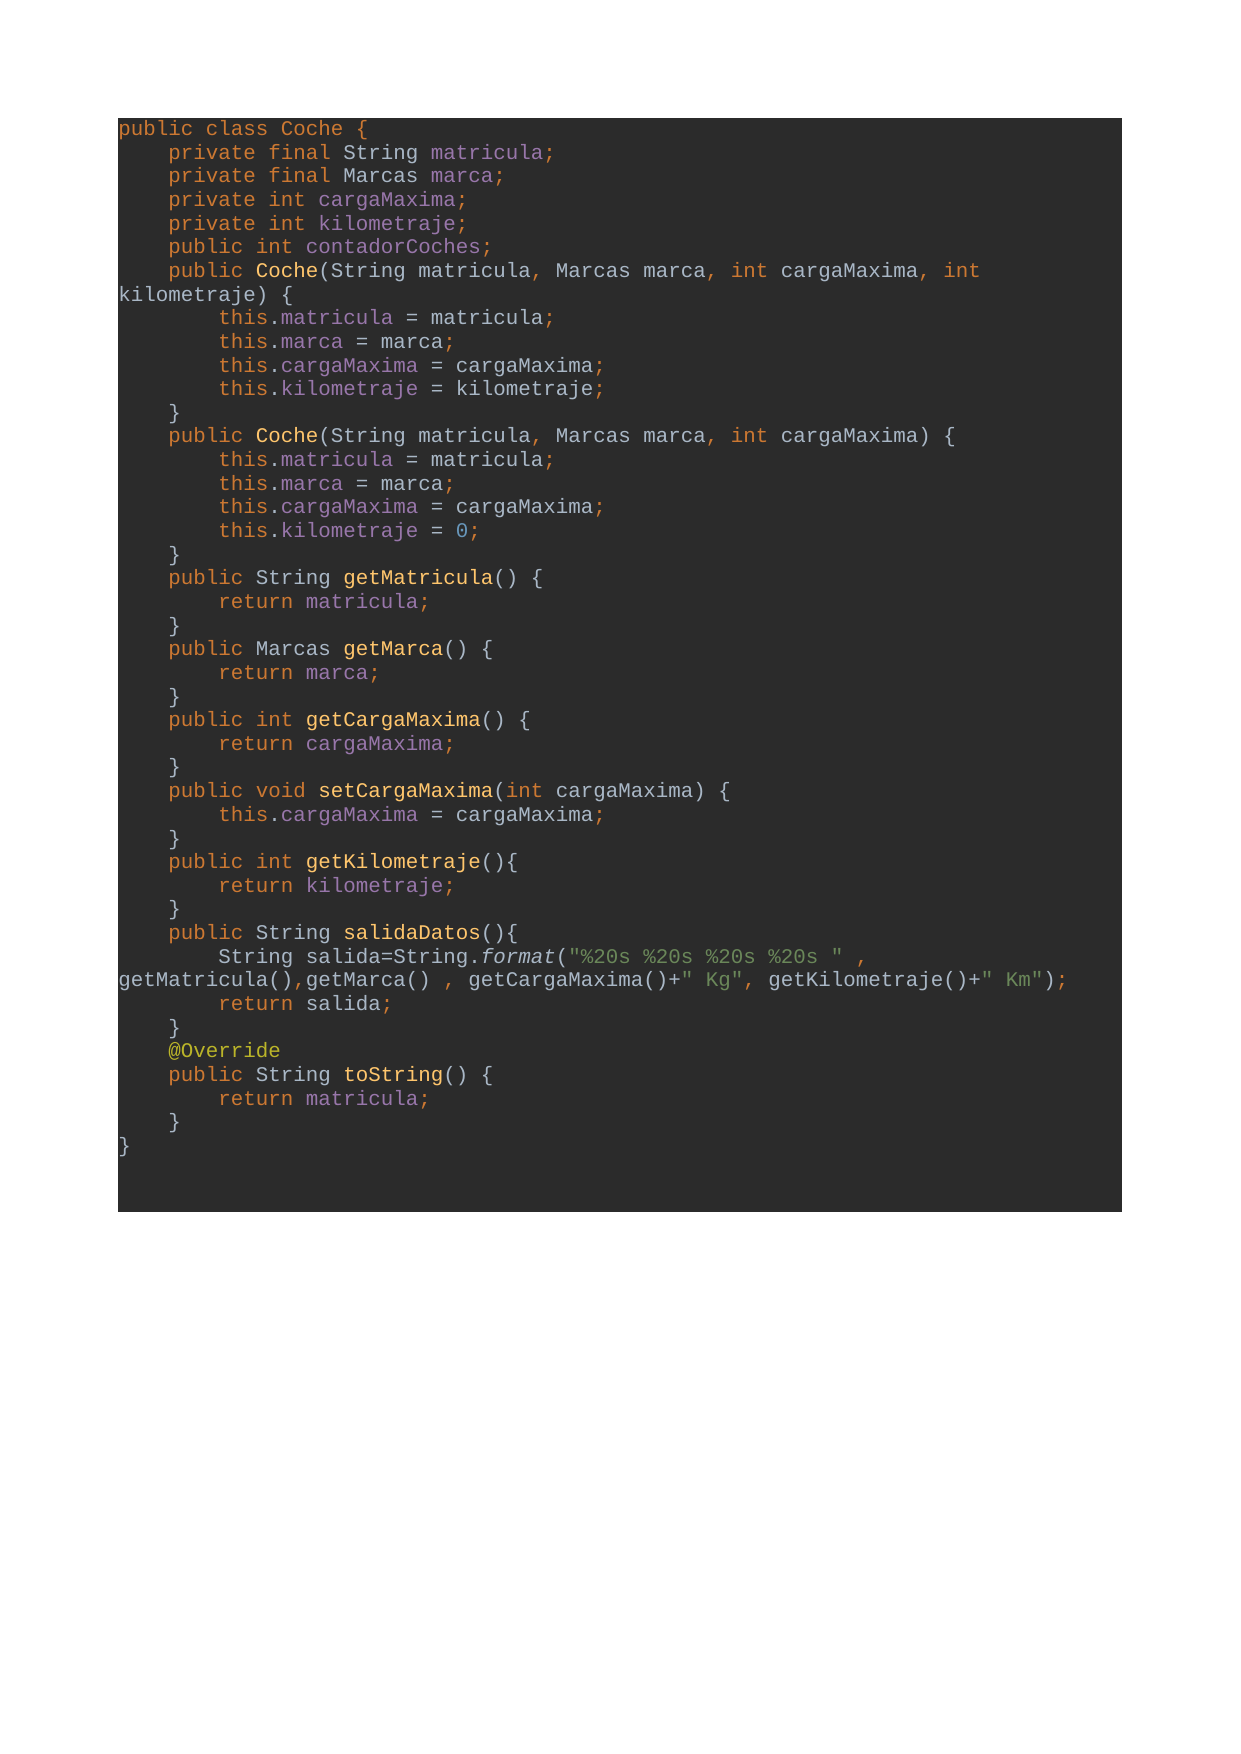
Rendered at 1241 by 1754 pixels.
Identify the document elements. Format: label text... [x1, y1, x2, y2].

text private final Marcas marca; [118, 165, 1122, 189]
text } [118, 544, 1122, 567]
text @Override [118, 1040, 1122, 1064]
text String salida=String.format("%20s %20s %20s %20s " , getMatricula(),getMarca() , getCargaMaxima()+" Kg", getKilometraje()+" Km"); [118, 946, 1122, 993]
text this.marca = marca; [118, 473, 1122, 496]
text this.matricula = matricula; [118, 307, 1122, 331]
text public int getKilometraje(){ [118, 851, 1122, 875]
text } [118, 827, 1122, 851]
text public Marcas getMarca() { [118, 638, 1122, 662]
text } [118, 615, 1122, 638]
text private int kilometraje; [118, 213, 1122, 236]
text this.kilometraje = 0; [118, 520, 1122, 544]
text this.kilometraje = kilometraje; [118, 378, 1122, 402]
text this.matricula = matricula; [118, 449, 1122, 473]
text private final String matricula; [118, 142, 1122, 165]
text private int cargaMaxima; [118, 189, 1122, 213]
text return matricula; [118, 591, 1122, 615]
text } [118, 1135, 1122, 1158]
text this.cargaMaxima = cargaMaxima; [118, 354, 1122, 378]
text public String getMatricula() { [118, 567, 1122, 591]
text this.cargaMaxima = cargaMaxima; [118, 804, 1122, 827]
text public void setCargaMaxima(int cargaMaxima) { [118, 780, 1122, 804]
text public int getCargaMaxima() { [118, 709, 1122, 733]
text } [118, 402, 1122, 426]
text return salida; [118, 993, 1122, 1017]
text public int contadorCoches; [118, 236, 1122, 260]
text return matricula; [118, 1088, 1122, 1111]
text } [118, 757, 1122, 780]
text this.cargaMaxima = cargaMaxima; [118, 496, 1122, 520]
text public String toString() { [118, 1064, 1122, 1088]
text return kilometraje; [118, 875, 1122, 898]
text return cargaMaxima; [118, 733, 1122, 757]
text } [118, 898, 1122, 922]
text this.marca = marca; [118, 331, 1122, 354]
text public Coche(String matricula, Marcas marca, int cargaMaxima) { [118, 426, 1122, 449]
text return marca; [118, 662, 1122, 686]
text } [118, 686, 1122, 709]
text public Coche(String matricula, Marcas marca, int cargaMaxima, int kilometraje) { [118, 260, 1122, 307]
text public class Coche { [118, 118, 1122, 142]
text public String salidaDatos(){ [118, 922, 1122, 946]
text } [118, 1017, 1122, 1040]
text } [118, 1111, 1122, 1135]
